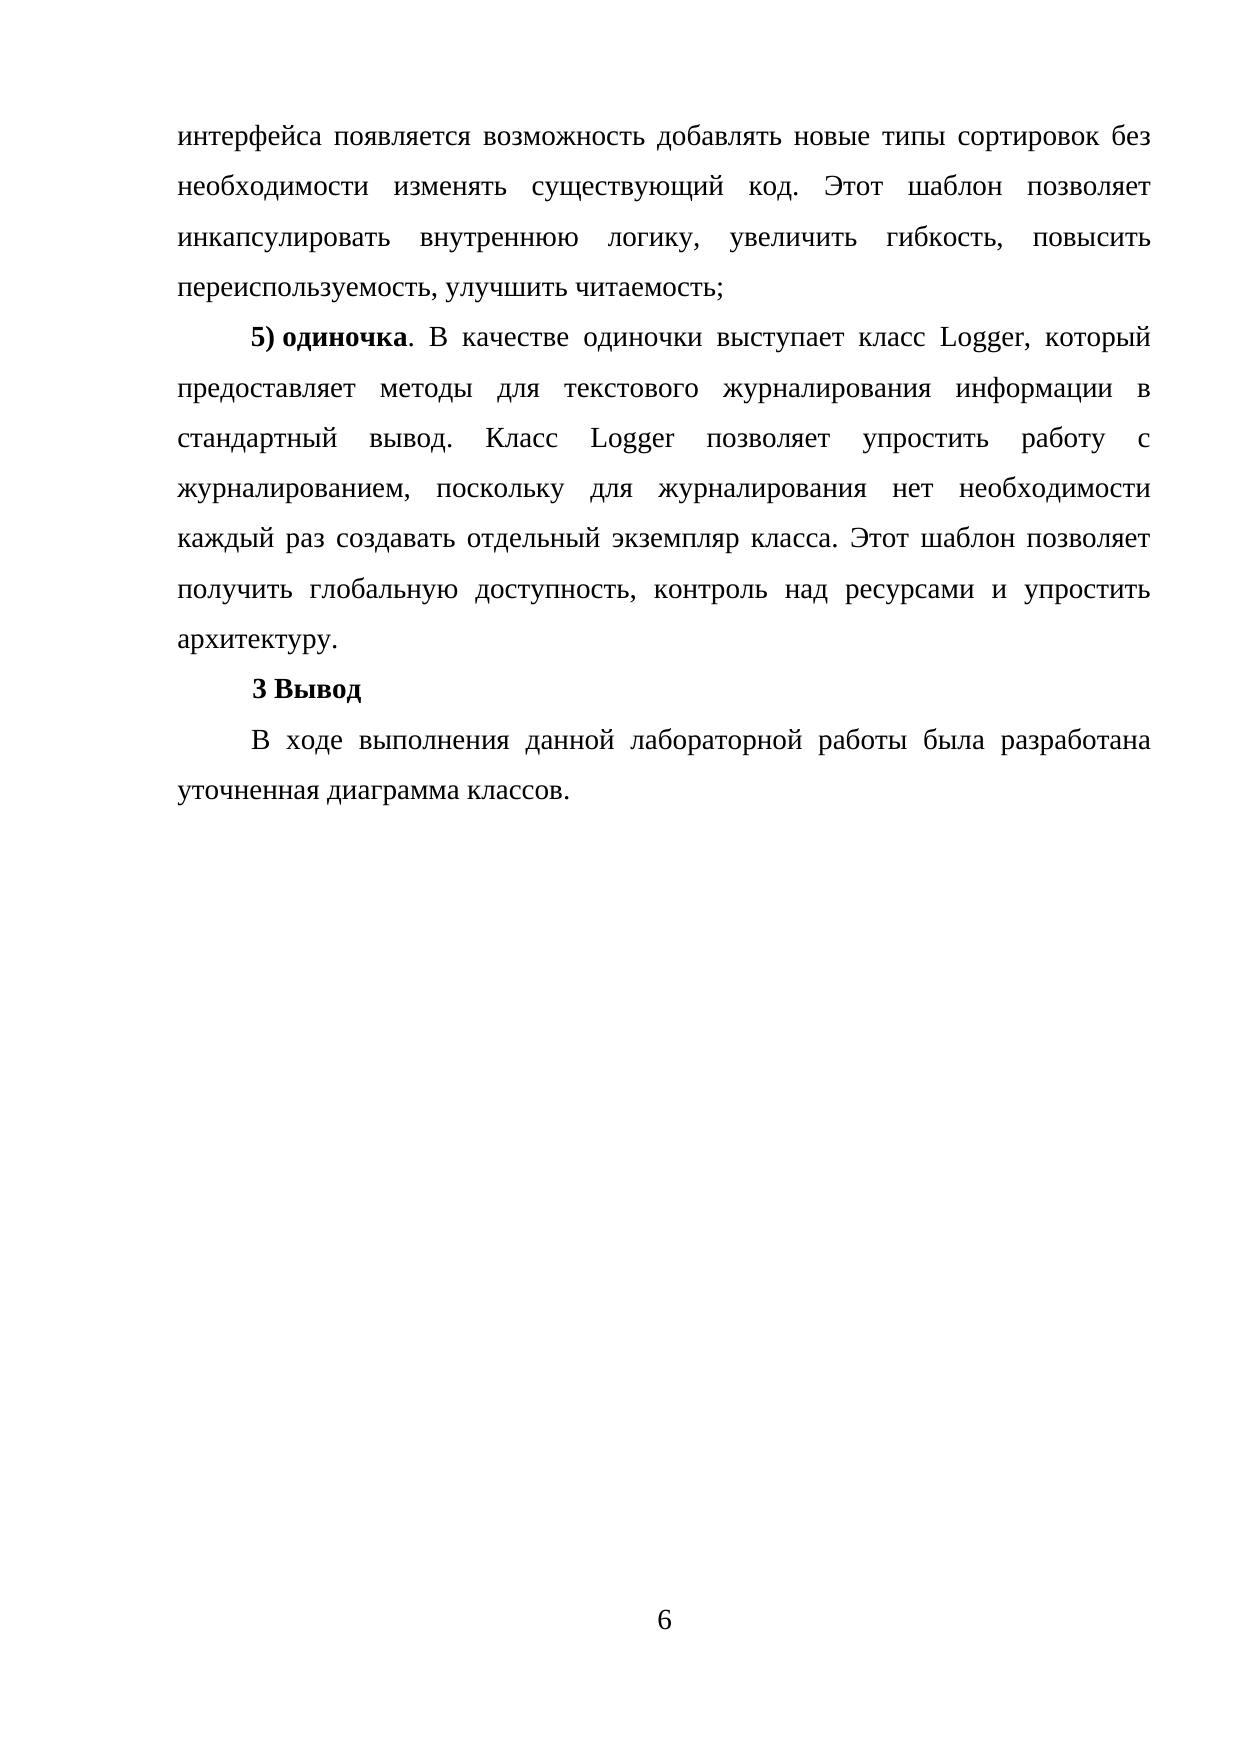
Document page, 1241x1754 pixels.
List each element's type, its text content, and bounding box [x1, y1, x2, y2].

list одиночка. В качестве одиночки выступает класс Logger, который предоставляет методы для текстового журналирования информации в стандартный вывод. Класс Logger позволяет упростить работу с журналированием, поскольку для журналирования нет необходимости каждый раз создавать отдельный экземпляр класса. Этот шаблон позволяет получить глобальную доступность, контроль над ресурсами и упростить архитектуру. [177, 319, 1152, 655]
subtitle Вывод [252, 672, 1152, 705]
list интерфейса появляется возможность добавлять новые типы сортировок без необходимости изменять существующий код. Этот шаблон позволяет инкапсулировать внутреннюю логику, увеличить гибкость, повысить переиспользуемость, улучшить читаемость; [177, 118, 1152, 303]
text В ходе выполнения данной лабораторной работы была разработана уточненная диаграмма классов. [177, 722, 1152, 806]
